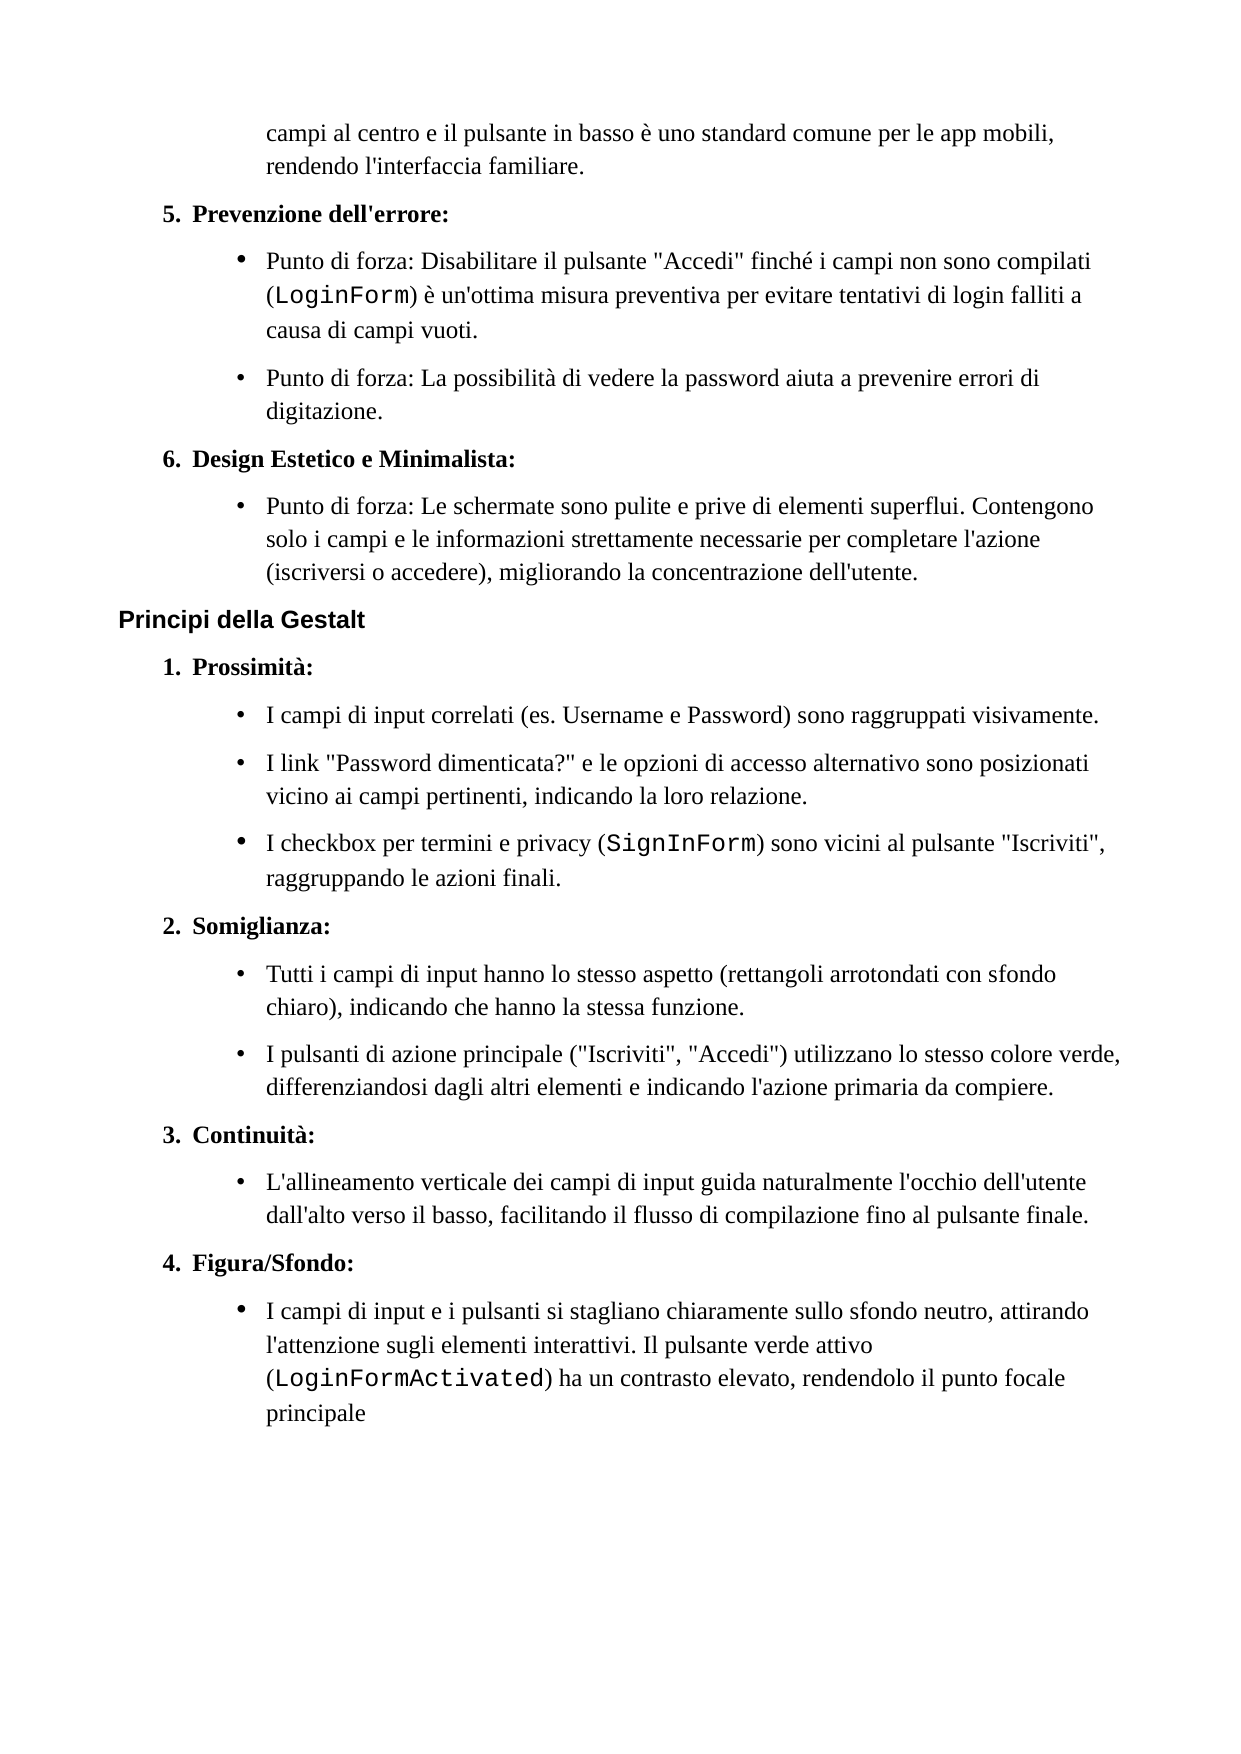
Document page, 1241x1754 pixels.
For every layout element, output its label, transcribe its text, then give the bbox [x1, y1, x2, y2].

list Prevenzione dell'errore: [162, 199, 1122, 227]
list I link "Password dimenticata?" e le opzioni di accesso alternativo sono posizionati vicino ai campi pertinenti, indicando la loro relazione. [236, 748, 1122, 809]
subtitle Principi della Gestalt [118, 605, 1122, 634]
list Tutti i campi di input hanno lo stesso aspetto (rettangoli arrotondati con sfondo chiaro), indicando che hanno la stessa funzione. [236, 959, 1122, 1020]
list Continuità: [162, 1120, 1122, 1149]
list Somiglianza: [162, 911, 1122, 940]
list I checkbox per termini e privacy (SignInForm) sono vicini al pulsante "Iscriviti", raggruppando le azioni finali. [236, 828, 1122, 892]
list I campi di input correlati (es. Username e Password) sono raggruppati visivamente. [236, 700, 1122, 729]
list I pulsanti di azione principale ("Iscriviti", "Accedi") utilizzano lo stesso colore verde, differenziandosi dagli altri elementi e indicando l'azione primaria da compiere. [236, 1039, 1122, 1101]
list Punto di forza: La possibilità di vedere la password aiuta a prevenire errori di digitazione. [236, 363, 1122, 425]
list Design Estetico e Minimalista: [162, 444, 1122, 472]
list campi al centro e il pulsante in basso è uno standard comune per le app mobili, rendendo l'interfaccia familiare. [236, 118, 1122, 180]
list Punto di forza: Disabilitare il pulsante "Accedi" finché i campi non sono compilati (LoginForm) è un'ottima misura preventiva per evitare tentativi di login falliti a causa di campi vuoti. [236, 246, 1122, 344]
list Punto di forza: Le schermate sono pulite e prive di elementi superflui. Contengono solo i campi e le informazioni strettamente necessarie per completare l'azione (iscriversi o accedere), migliorando la concentrazione dell'utente. [236, 491, 1122, 586]
list Figura/Sfondo: [162, 1248, 1122, 1277]
list L'allineamento verticale dei campi di input guida naturalmente l'occhio dell'utente dall'alto verso il basso, facilitando il flusso di compilazione fino al pulsante finale. [236, 1167, 1122, 1229]
list I campi di input e i pulsanti si stagliano chiaramente sullo sfondo neutro, attirando l'attenzione sugli elementi interattivi. Il pulsante verde attivo (LoginFormActivated) ha un contrasto elevato, rendendolo il punto focale principale [236, 1296, 1122, 1427]
list Prossimità: [162, 652, 1122, 681]
